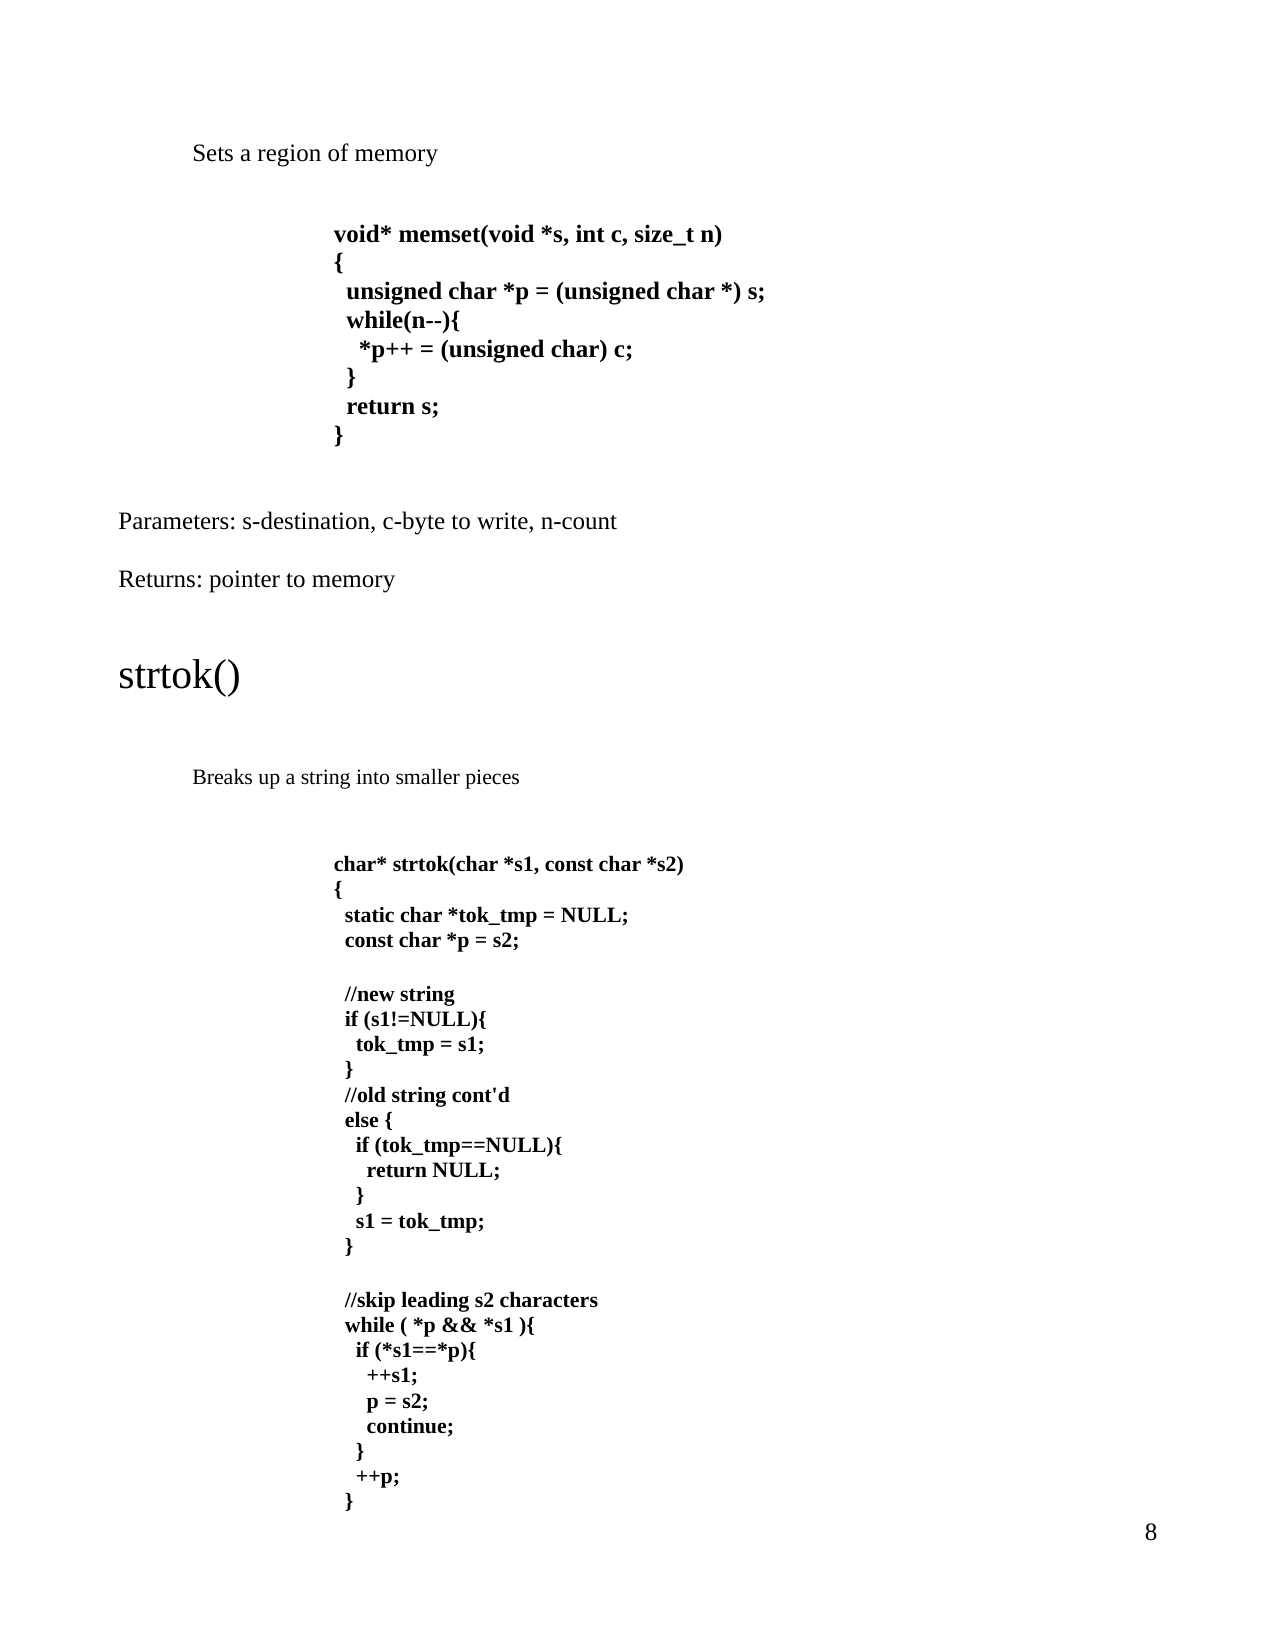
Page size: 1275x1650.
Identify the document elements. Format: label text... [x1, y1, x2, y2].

text { [334, 876, 1157, 902]
text else { [334, 1107, 1157, 1132]
text //skip leading s2 characters [334, 1287, 1157, 1312]
text if (*s1==*p){ [334, 1337, 1157, 1362]
text } [334, 362, 1157, 391]
text } [334, 1233, 1157, 1258]
text return s; [334, 391, 1157, 420]
text Returns: pointer to memory [118, 564, 1157, 592]
text if (tok_tmp==NULL){ [334, 1132, 1157, 1157]
text Breaks up a string into smaller pieces [118, 746, 1157, 794]
text ++s1; [334, 1362, 1157, 1388]
text //new string [334, 981, 1157, 1006]
text ++p; [334, 1463, 1157, 1488]
text tok_tmp = s1; [334, 1031, 1157, 1056]
text { [334, 247, 1157, 276]
text Sets a region of memory [118, 123, 1157, 171]
text char* strtok(char *s1, const char *s2) [334, 851, 1157, 876]
text p = s2; [334, 1388, 1157, 1413]
text Parameters: s-destination, c-byte to write, n-count [118, 506, 1157, 535]
text if (s1!=NULL){ [334, 1006, 1157, 1031]
text *p++ = (unsigned char) c; [334, 334, 1157, 362]
text } [334, 1056, 1157, 1082]
text while ( *p && *s1 ){ [334, 1312, 1157, 1337]
text strtok() [118, 621, 1157, 698]
text const char *p = s2; [334, 927, 1157, 952]
text s1 = tok_tmp; [334, 1208, 1157, 1233]
text return NULL; [334, 1157, 1157, 1182]
text while(n--){ [334, 305, 1157, 334]
text } [334, 1182, 1157, 1208]
text } [334, 420, 1157, 477]
text } [334, 1488, 1157, 1514]
text //old string cont'd [334, 1082, 1157, 1107]
text continue; [334, 1413, 1157, 1438]
text static char *tok_tmp = NULL; [334, 902, 1157, 927]
text void* memset(void *s, int c, size_t n) [334, 171, 1157, 247]
text } [334, 1438, 1157, 1463]
text unsigned char *p = (unsigned char *) s; [334, 276, 1157, 305]
